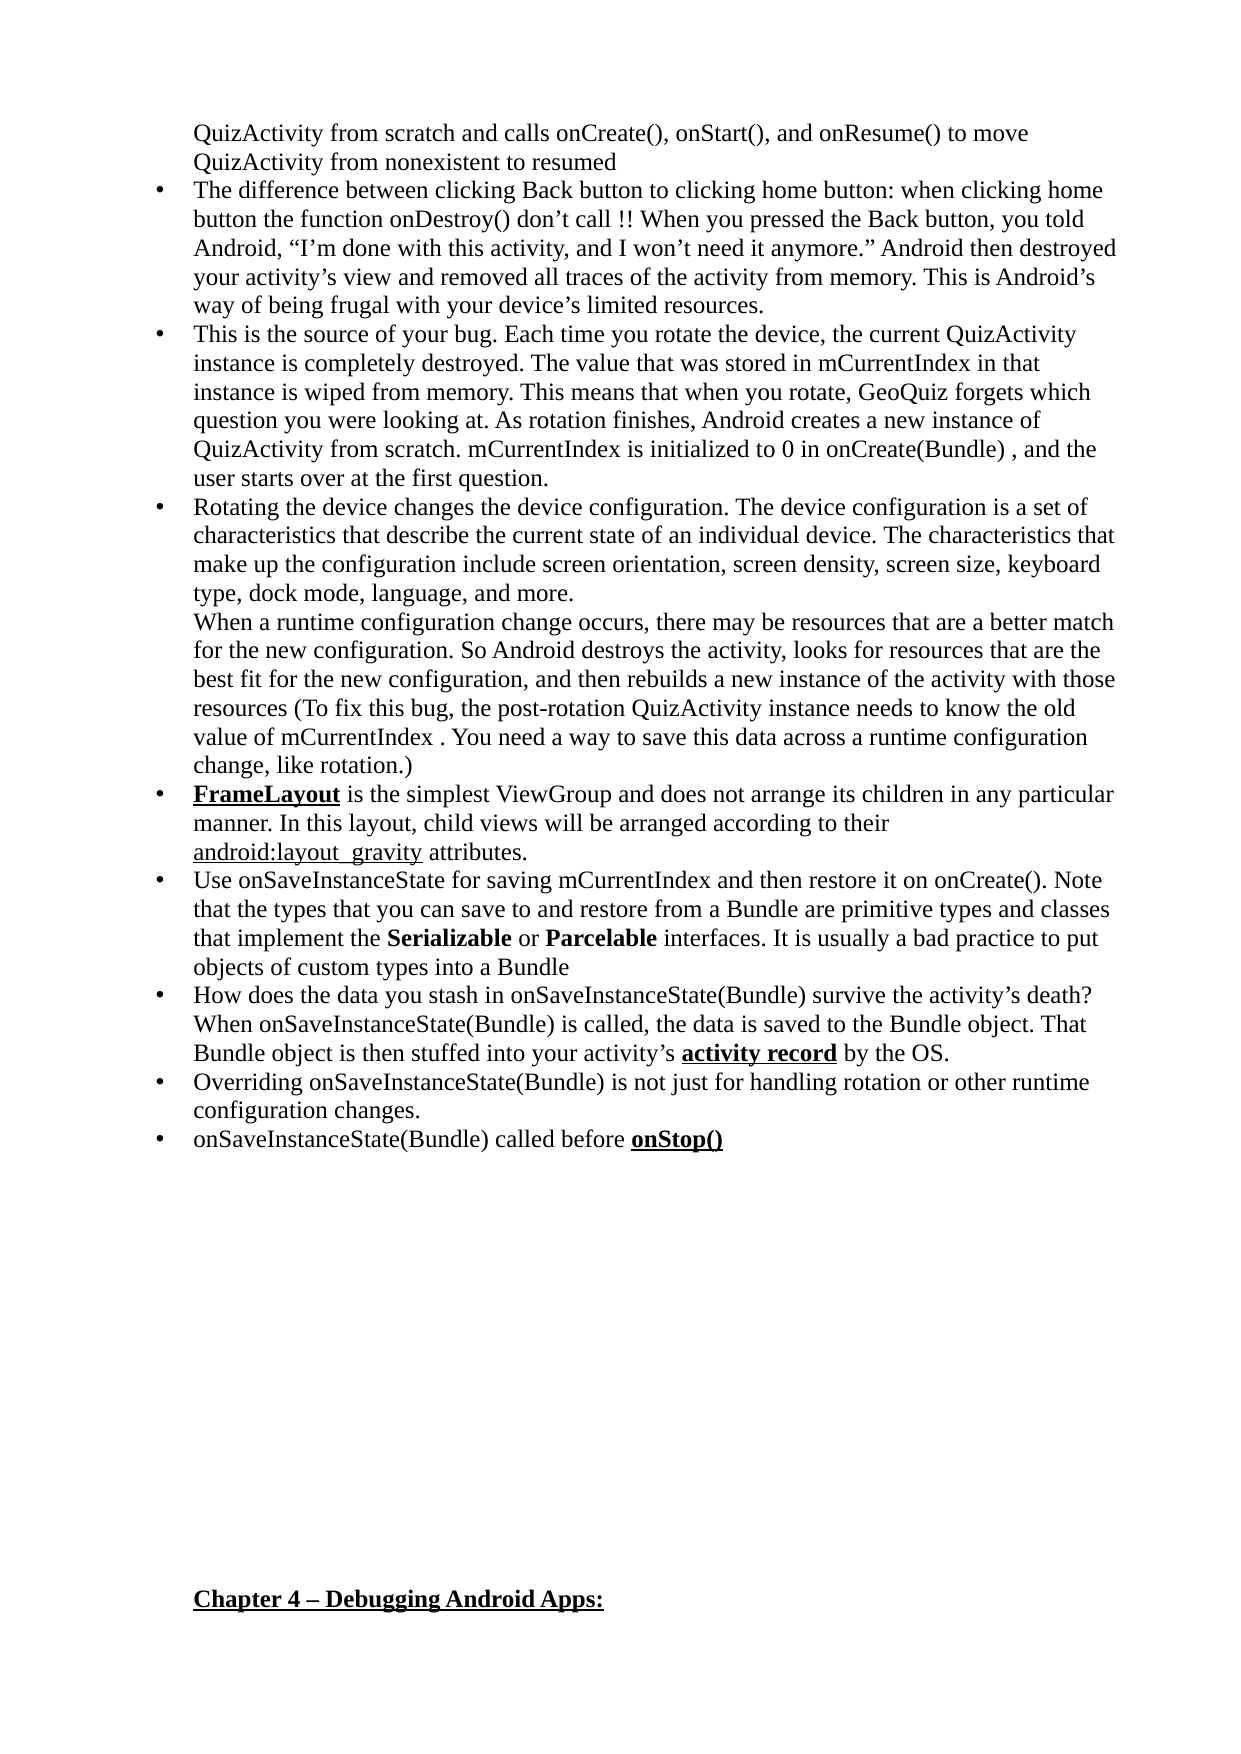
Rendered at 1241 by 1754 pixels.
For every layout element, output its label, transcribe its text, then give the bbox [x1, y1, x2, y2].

list How does the data you stash in onSaveInstanceState(Bundle) survive the activity’s death? When onSaveInstanceState(Bundle) is called, the data is saved to the Bundle object. That Bundle object is then stuffed into your activity’s activity record by the OS. [156, 981, 1122, 1067]
list Use onSaveInstanceState for saving mCurrentIndex and then restore it on onCreate(). Note that the types that you can save to and restore from a Bundle are primitive types and classes that implement the Serializable or Parcelable interfaces. It is usually a bad practice to put objects of custom types into a Bundle [156, 866, 1122, 981]
list onSaveInstanceState(Bundle) called before onStop() [156, 1124, 1122, 1153]
list This is the source of your bug. Each time you rotate the device, the current QuizActivity instance is completely destroyed. The value that was stored in mCurrentIndex in that instance is wiped from memory. This means that when you rotate, GeoQuiz forgets which question you were looking at. As rotation finishes, Android creates a new instance of QuizActivity from scratch. mCurrentIndex is initialized to 0 in onCreate(Bundle) , and the user starts over at the first question. [156, 319, 1122, 492]
list configuration changes. [156, 1096, 1122, 1124]
list FrameLayout is the simplest ViewGroup and does not arrange its children in any particular manner. In this layout, child views will be arranged according to their android:layout_gravity attributes. [156, 779, 1122, 866]
list QuizActivity from scratch and calls onCreate(), onStart(), and onResume() to move QuizActivity from nonexistent to resumed [156, 118, 1122, 176]
list Rotating the device changes the device configuration. The device configuration is a set of characteristics that describe the current state of an individual device. The characteristics that make up the configuration include screen orientation, screen density, screen size, keyboard type, dock mode, language, and more. When a runtime configuration change occurs, there may be resources that are a better match for the new configuration. So Android destroys the activity, looks for resources that are the best fit for the new configuration, and then rebuilds a new instance of the activity with those resources (To fix this bug, the post-rotation QuizActivity instance needs to know the old value of mCurrentIndex . You need a way to save this data across a runtime configuration change, like rotation.) [156, 492, 1122, 779]
list Chapter 4 – Debugging Android Apps: [156, 1584, 1122, 1613]
list The difference between clicking Back button to clicking home button: when clicking home button the function onDestroy() don’t call !! When you pressed the Back button, you told Android, “I’m done with this activity, and I won’t need it anymore.” Android then destroyed your activity’s view and removed all traces of the activity from memory. This is Android’s way of being frugal with your device’s limited resources. [156, 176, 1122, 319]
list Overriding onSaveInstanceState(Bundle) is not just for handling rotation or other runtime [156, 1067, 1122, 1096]
